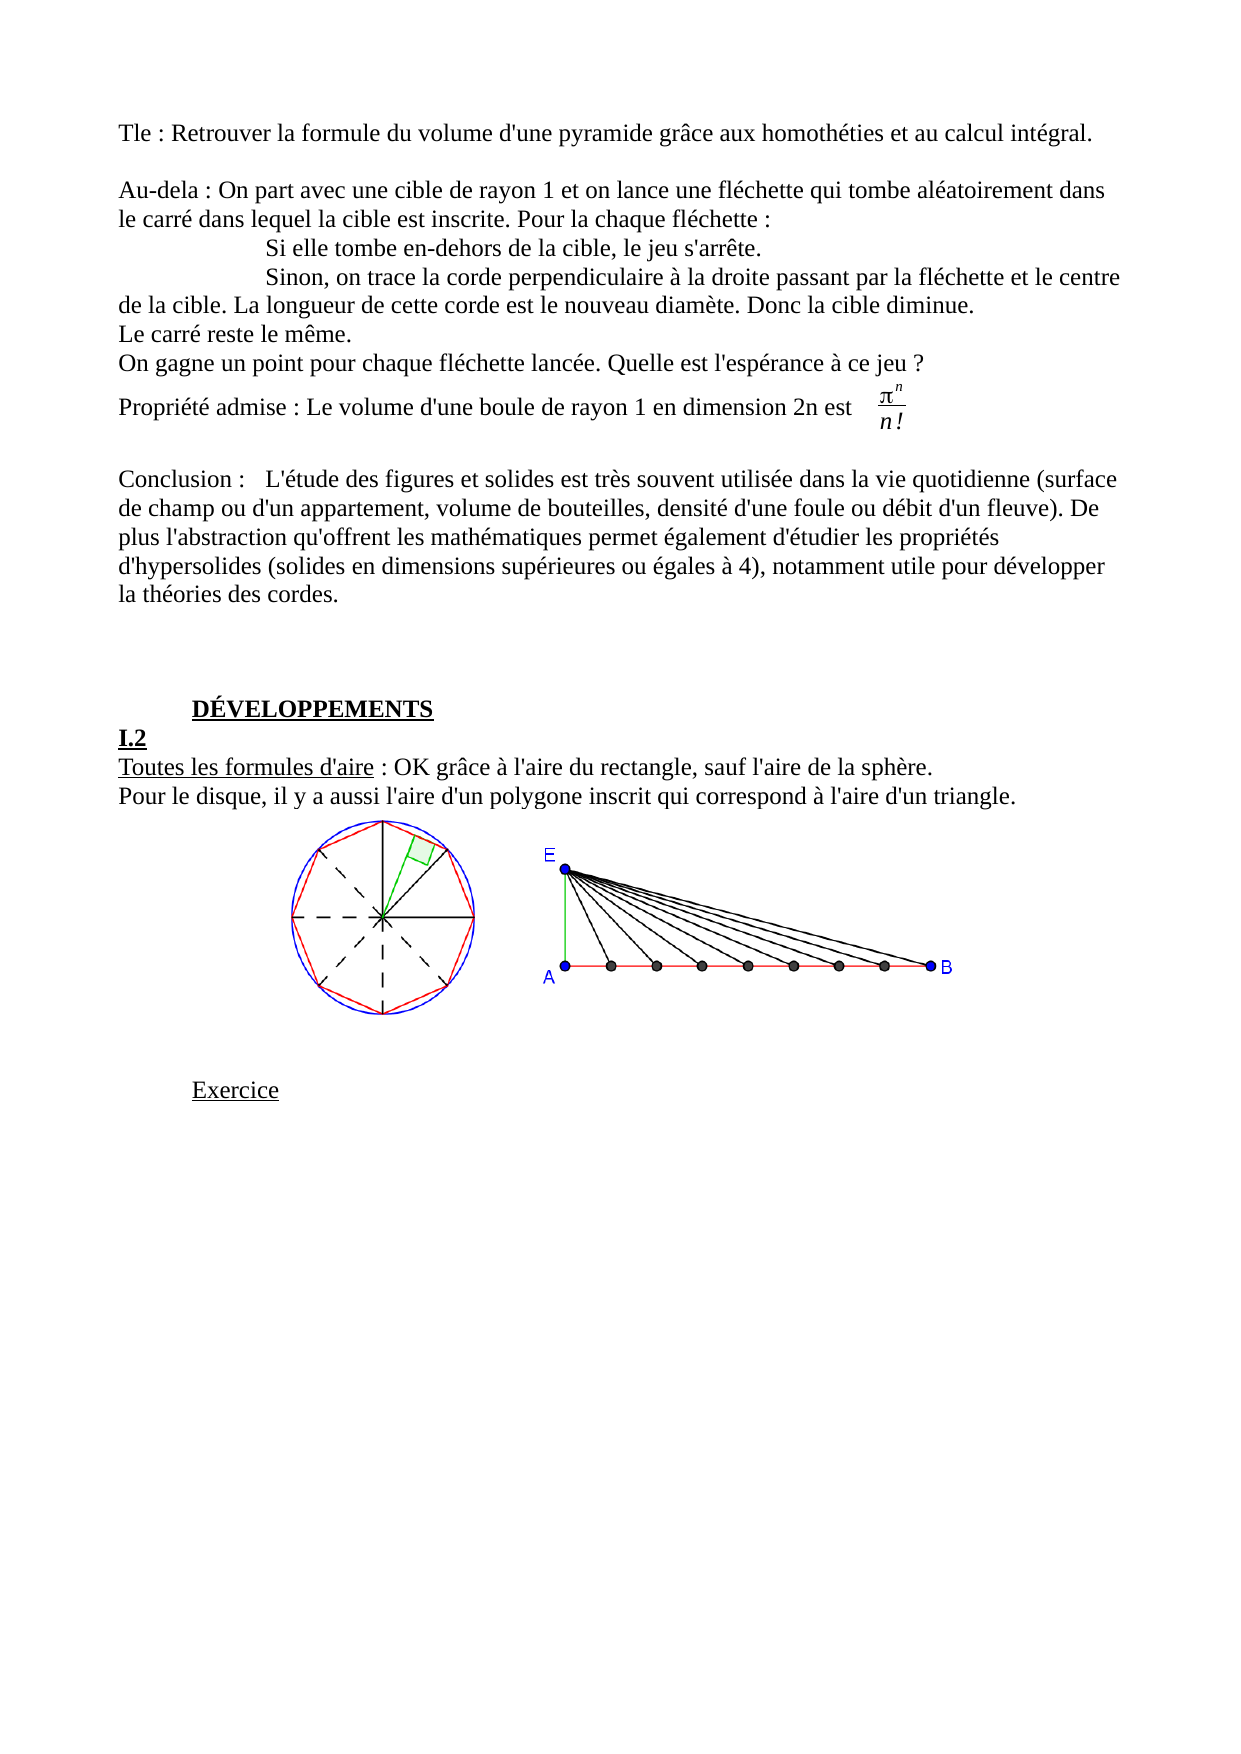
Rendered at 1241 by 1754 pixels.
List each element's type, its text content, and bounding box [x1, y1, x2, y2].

text Toutes les formules d'aire : OK grâce à l'aire du rectangle, sauf l'aire de la sphère. [118, 752, 1122, 781]
text Le carré reste le même. [118, 319, 1122, 348]
text Au-dela : On part avec une cible de rayon 1 et on lance une fléchette qui tombe aléatoirement dans le carré dans lequel la cible est inscrite. Pour la chaque fléchette : [118, 176, 1122, 233]
text On gagne un point pour chaque fléchette lancée. Quelle est l'espérance à ce jeu ? [118, 348, 1122, 377]
text Conclusion : L'étude des figures et solides est très souvent utilisée dans la vie quotidienne (surface de champ ou d'un appartement, volume de bouteilles, densité d'une foule ou débit d'un fleuve). De plus l'abstraction qu'offrent les mathématiques permet également d'étudier les propriétés d'hypersolides (solides en dimensions supérieures ou égales à 4), notamment utile pour développer la théories des cordes. [118, 464, 1122, 608]
text Tle : Retrouver la formule du volume d'une pyramide grâce aux homothéties et au calcul intégral. [118, 118, 1122, 147]
text Propriété admise : Le volume d'une boule de rayon 1 en dimension 2n est [118, 377, 1122, 436]
text Exercice [118, 1075, 1122, 1104]
text Pour le disque, il y a aussi l'aire d'un polygone inscrit qui correspond à l'aire d'un triangle. [118, 781, 1122, 809]
text Sinon, on trace la corde perpendiculaire à la droite passant par la fléchette et le centre de la cible. La longueur de cette corde est le nouveau diamète. Donc la cible diminue. [118, 262, 1122, 319]
text DÉVELOPPEMENTS [118, 694, 1122, 723]
text Si elle tombe en-dehors de la cible, le jeu s'arrête. [118, 233, 1122, 262]
text I.2 [118, 723, 1122, 752]
